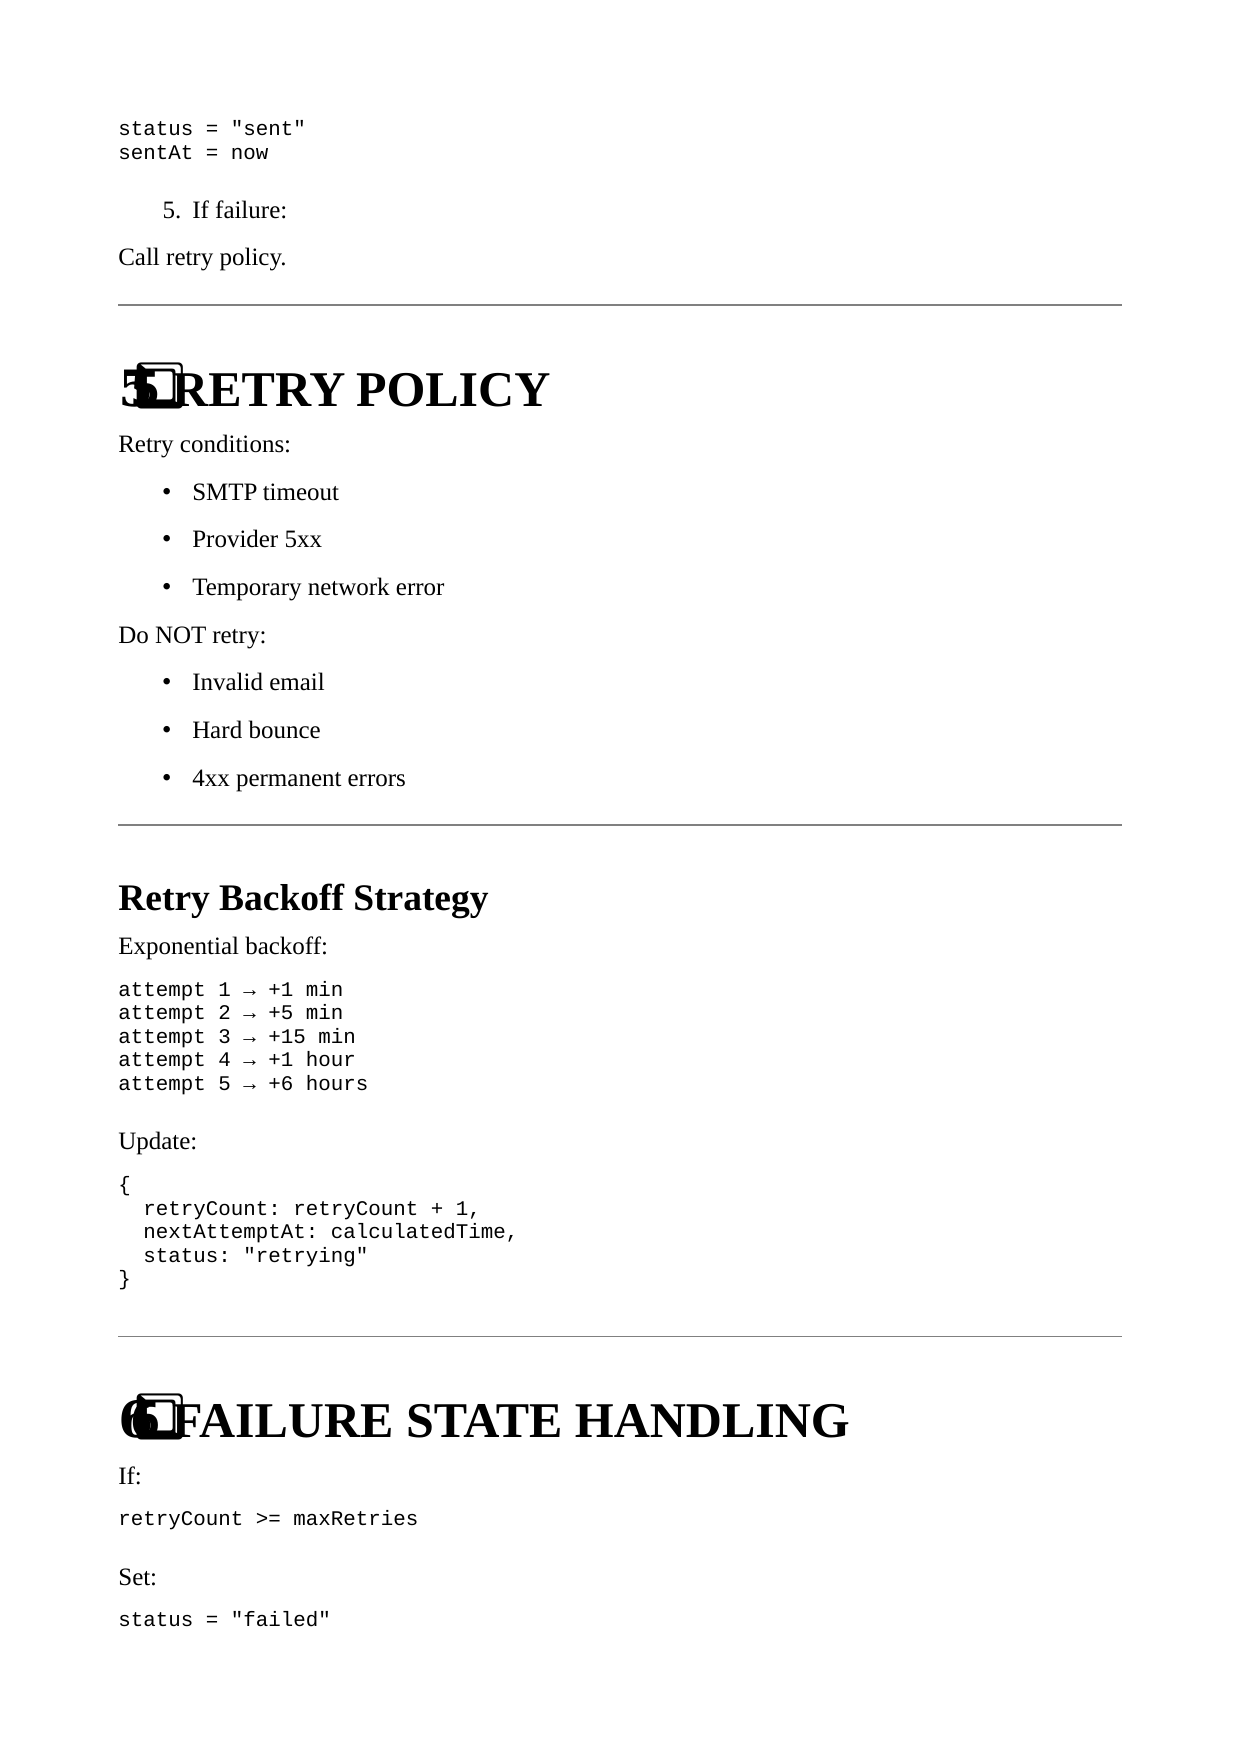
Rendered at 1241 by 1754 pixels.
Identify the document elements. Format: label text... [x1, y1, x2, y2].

text Call retry policy. [118, 242, 1122, 271]
text Do NOT retry: [118, 620, 1122, 648]
text } [118, 1268, 1122, 1292]
text retryCount: retryCount + 1, [118, 1197, 1122, 1221]
text Exponential backoff: [118, 931, 1122, 960]
list If failure: [162, 195, 1122, 224]
list Invalid email [162, 667, 1122, 696]
text attempt 4 → +1 hour [118, 1049, 1122, 1073]
subtitle 🔁 5️⃣ RETRY POLICY [118, 359, 1122, 417]
text Update: [118, 1126, 1122, 1155]
text nextAttemptAt: calculatedTime, [118, 1221, 1122, 1245]
text status = "sent" [118, 118, 1122, 142]
list Temporary network error [162, 572, 1122, 601]
subtitle Retry Backoff Strategy [118, 875, 1122, 918]
subtitle ❌ 6️⃣ FAILURE STATE HANDLING [118, 1391, 1122, 1448]
text If: [118, 1461, 1122, 1489]
list Provider 5xx [162, 524, 1122, 553]
text status: "retrying" [118, 1245, 1122, 1268]
text retryCount >= maxRetries [118, 1508, 1122, 1532]
text attempt 5 → +6 hours [118, 1073, 1122, 1097]
text Retry conditions: [118, 429, 1122, 458]
text { [118, 1174, 1122, 1197]
list Hard bounce [162, 715, 1122, 744]
text attempt 3 → +15 min [118, 1026, 1122, 1049]
text sentAt = now [118, 142, 1122, 165]
text status = "failed" [118, 1609, 1122, 1633]
list 4xx permanent errors [162, 763, 1122, 791]
list SMTP timeout [162, 477, 1122, 506]
text Set: [118, 1562, 1122, 1590]
text attempt 1 → +1 min [118, 978, 1122, 1002]
text attempt 2 → +5 min [118, 1002, 1122, 1026]
